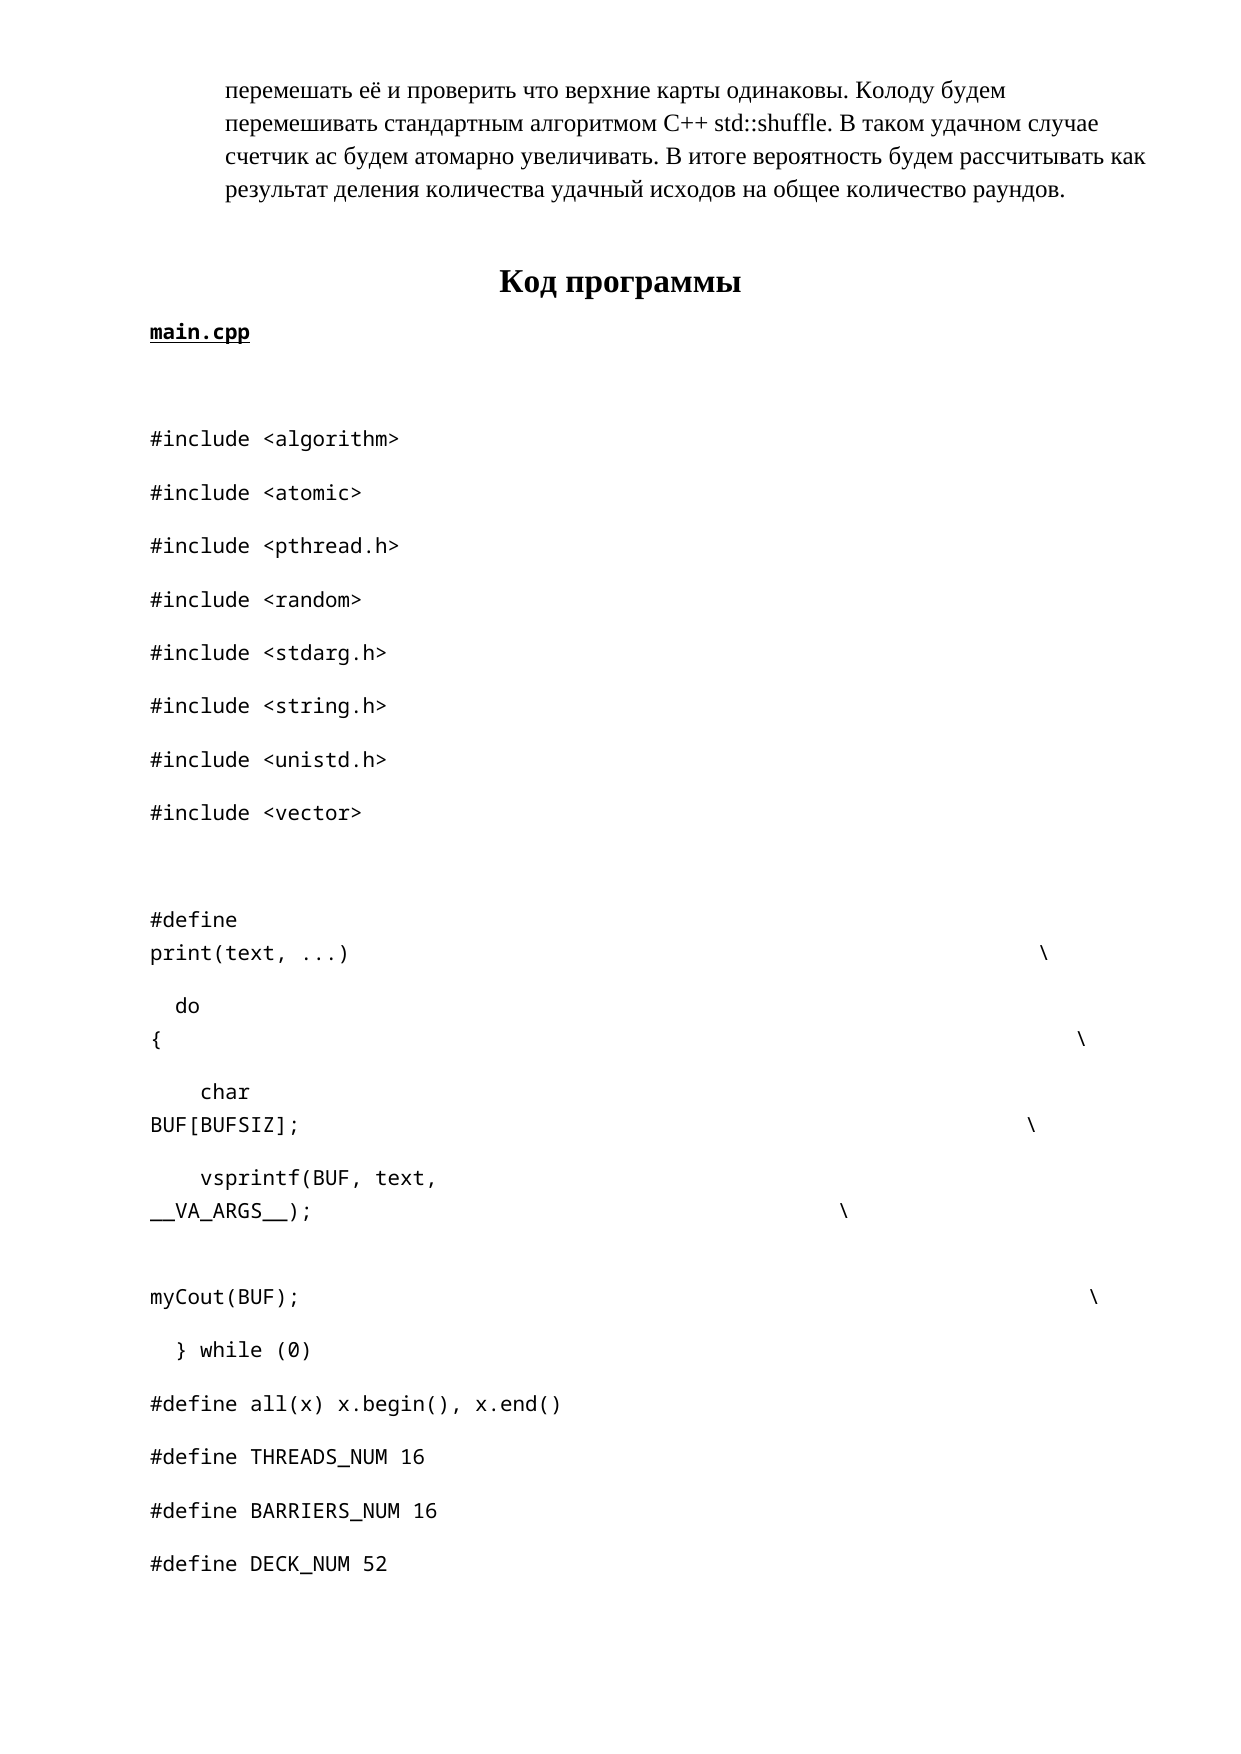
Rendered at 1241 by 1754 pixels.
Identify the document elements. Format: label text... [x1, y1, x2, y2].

text перемешать её и проверить что верхние карты одинаковы. Колоду будем перемешивать стандартным алгоритмом C++ std::shuffle. В таком удачном случае счетчик ac будем атомарно увеличивать. В итоге вероятность будем рассчитывать как результат деления количества удачный исходов на общее количество раундов. [187, 75, 1147, 203]
text main.cpp [150, 317, 1147, 346]
text #define print(text, ...) \ [150, 905, 1147, 966]
text #define THREADS_NUM 16 [150, 1442, 1147, 1471]
text Код программы [93, 261, 1147, 299]
text #include <stdarg.h> [150, 638, 1147, 667]
text } while (0) [150, 1336, 1147, 1364]
text do { \ [150, 991, 1147, 1052]
text vsprintf(BUF, text, __VA_ARGS__); \ [150, 1163, 1147, 1224]
text #include <vector> [150, 798, 1147, 827]
text #include <algorithm> [150, 424, 1147, 453]
text #define DECK_NUM 52 [150, 1549, 1147, 1578]
text #include <pthread.h> [150, 531, 1147, 560]
text #define all(x) x.begin(), x.end() [150, 1389, 1147, 1417]
text #include <string.h> [150, 692, 1147, 720]
text myCout(BUF); \ [150, 1249, 1147, 1311]
text #include <random> [150, 585, 1147, 613]
text #include <atomic> [150, 478, 1147, 506]
text #include <unistd.h> [150, 745, 1147, 773]
text char BUF[BUFSIZ]; \ [150, 1077, 1147, 1138]
text #define BARRIERS_NUM 16 [150, 1496, 1147, 1524]
